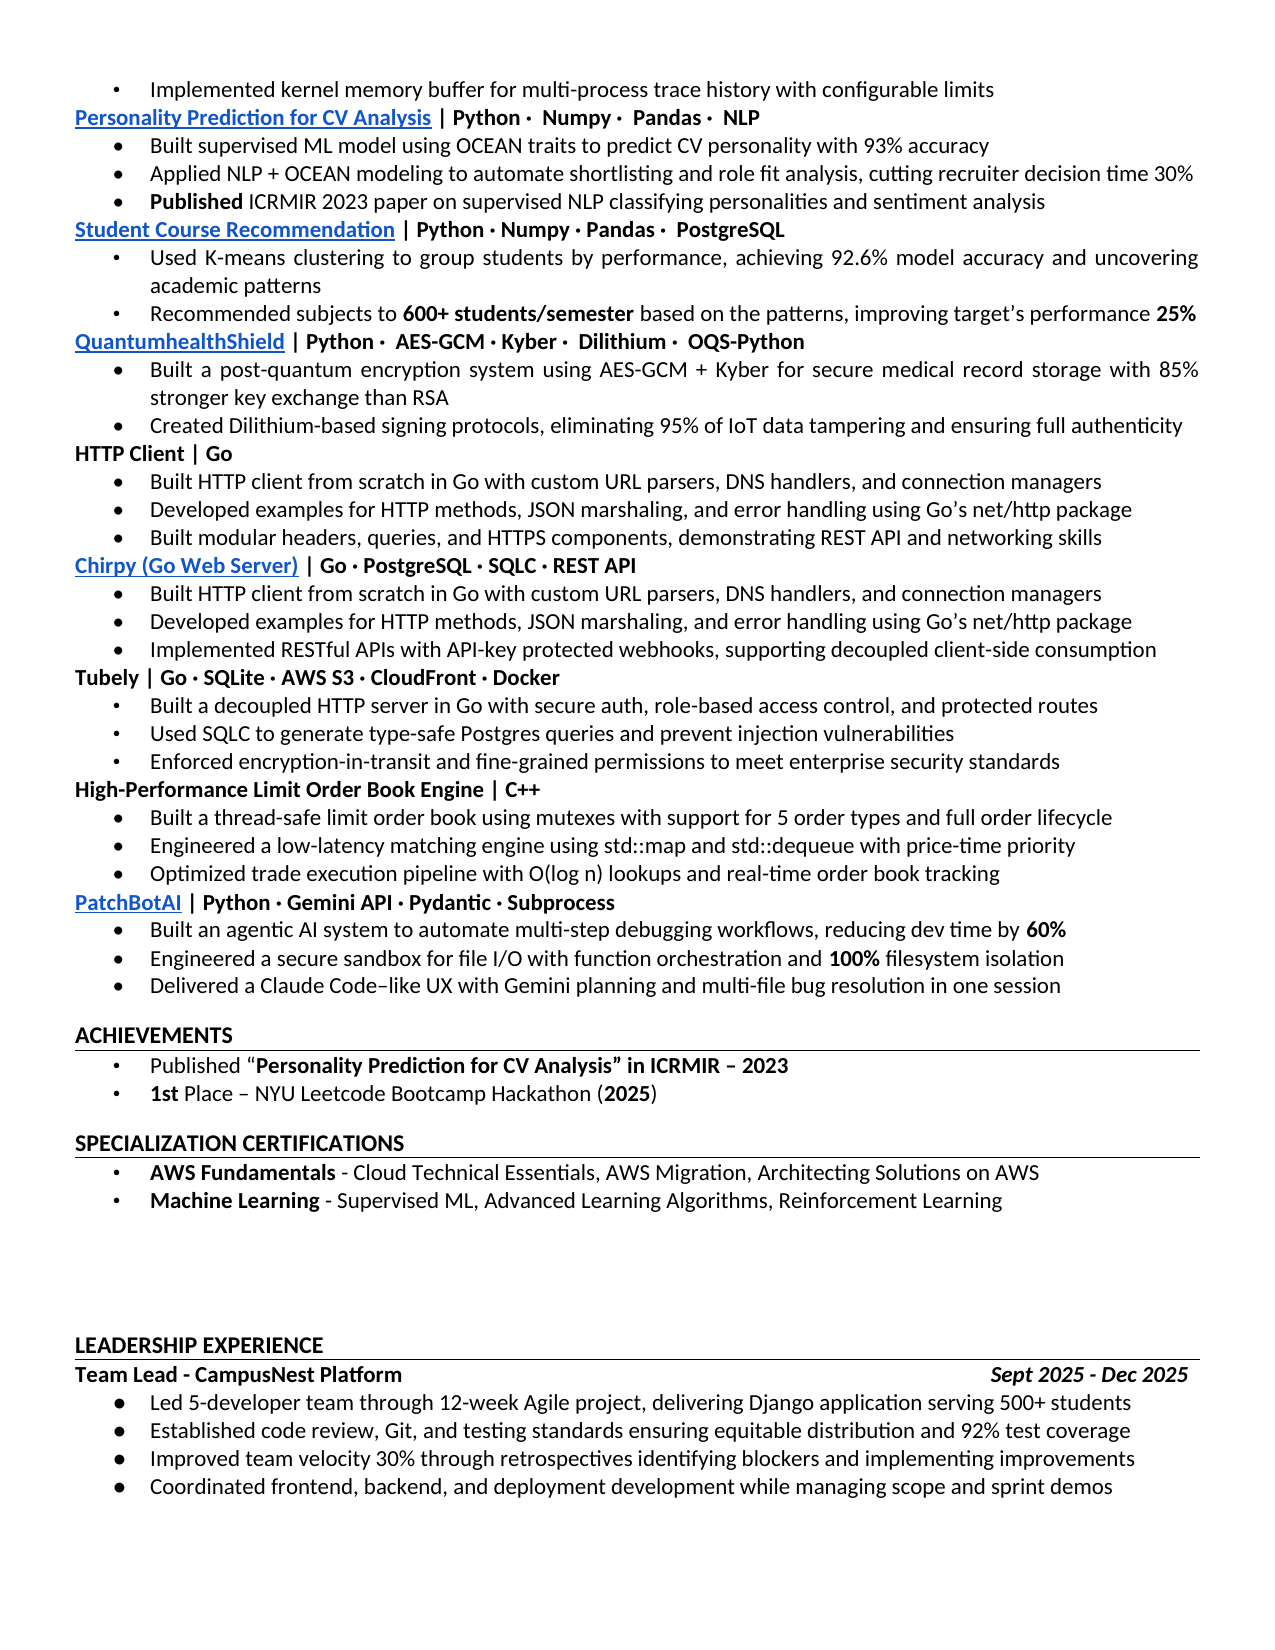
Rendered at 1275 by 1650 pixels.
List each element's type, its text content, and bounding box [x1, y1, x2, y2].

list Developed examples for HTTP methods, JSON marshaling, and error handling using Go’s net/http package [112, 607, 1200, 635]
list Engineered a secure sandbox for file I/O with function orchestration and 100% filesystem isolation [112, 944, 1200, 972]
text LEADERSHIP EXPERIENCE [75, 1330, 1200, 1359]
text Personality Prediction for CV Analysis | Python · Numpy · Pandas · NLP [75, 103, 1200, 131]
list Published “Personality Prediction for CV Analysis” in ICRMIR – 2023 [112, 1051, 1200, 1079]
list Developed examples for HTTP methods, JSON marshaling, and error handling using Go’s net/http package [112, 495, 1200, 523]
text Student Course Recommendation | Python · Numpy · Pandas · PostgreSQL [75, 215, 1200, 243]
list Created Dilithium-based signing protocols, eliminating 95% of IoT data tampering and ensuring full authenticity [112, 411, 1200, 439]
text QuantumhealthShield | Python · AES-GCM · Kyber · Dilithium · OQS-Python [75, 327, 1200, 355]
list Optimized trade execution pipeline with O(log n) lookups and real-time order book tracking [112, 859, 1200, 888]
list Recommended subjects to 600+ students/semester based on the patterns, improving target’s performance 25% [112, 299, 1200, 327]
list Built an agentic AI system to automate multi-step debugging workflows, reducing dev time by 60% [112, 916, 1200, 944]
list Coordinated frontend, backend, and deployment development while managing scope and sprint demos [112, 1472, 1200, 1500]
list Built supervised ML model using OCEAN traits to predict CV personality with 93% accuracy [112, 131, 1200, 159]
text HTTP Client | Go [75, 439, 1200, 467]
list Implemented kernel memory buffer for multi-process trace history with configurable limits [112, 75, 1200, 103]
list Published ICRMIR 2023 paper on supervised NLP classifying personalities and sentiment analysis [112, 187, 1200, 215]
list Engineered a low-latency matching engine using std::map and std::dequeue with price-time priority [112, 832, 1200, 859]
text Team Lead - CampusNest Platform Sept 2025 - Dec 2025 [75, 1360, 1200, 1388]
list Improved team velocity 30% through retrospectives identifying blockers and implementing improvements [112, 1444, 1200, 1472]
text PatchBotAI | Python · Gemini API · Pydantic · Subprocess [75, 888, 1200, 916]
list AWS Fundamentals - Cloud Technical Essentials, AWS Migration, Architecting Solutions on AWS [112, 1158, 1200, 1186]
list Enforced encryption-in-transit and fine-grained permissions to meet enterprise security standards [112, 747, 1200, 776]
text Tubely | Go · SQLite · AWS S3 · CloudFront · Docker [75, 663, 1200, 691]
list Delivered a Claude Code–like UX with Gemini planning and multi-file bug resolution in one session [112, 972, 1200, 1000]
list Built a post-quantum encryption system using AES-GCM + Kyber for secure medical record storage with 85% stronger key exchange than RSA [112, 355, 1200, 411]
list Built a decoupled HTTP server in Go with secure auth, role-based access control, and protected routes [112, 691, 1200, 719]
list Machine Learning - Supervised ML, Advanced Learning Algorithms, Reinforcement Learning [112, 1186, 1200, 1214]
list Used K-means clustering to group students by performance, achieving 92.6% model accuracy and uncovering academic patterns [112, 243, 1200, 299]
text High-Performance Limit Order Book Engine | C++ [75, 776, 1200, 803]
list Implemented RESTful APIs with API-key protected webhooks, supporting decoupled client-side consumption [112, 635, 1200, 663]
list Built a thread-safe limit order book using mutexes with support for 5 order types and full order lifecycle [112, 803, 1200, 832]
text ACHIEVEMENTS [75, 1021, 1200, 1050]
list Built HTTP client from scratch in Go with custom URL parsers, DNS handlers, and connection managers [112, 579, 1200, 607]
list Built HTTP client from scratch in Go with custom URL parsers, DNS handlers, and connection managers [112, 467, 1200, 495]
text SPECIALIZATION CERTIFICATIONS [75, 1128, 1200, 1157]
list Built modular headers, queries, and HTTPS components, demonstrating REST API and networking skills [112, 523, 1200, 551]
list Used SQLC to generate type-safe Postgres queries and prevent injection vulnerabilities [112, 719, 1200, 747]
list 1st Place – NYU Leetcode Bootcamp Hackathon (2025) [112, 1079, 1200, 1107]
list Led 5-developer team through 12-week Agile project, delivering Django application serving 500+ students [112, 1388, 1200, 1416]
list Established code review, Git, and testing standards ensuring equitable distribution and 92% test coverage [112, 1416, 1200, 1444]
list Applied NLP + OCEAN modeling to automate shortlisting and role fit analysis, cutting recruiter decision time 30% [112, 159, 1200, 187]
text Chirpy (Go Web Server) | Go · PostgreSQL · SQLC · REST API [75, 551, 1200, 579]
